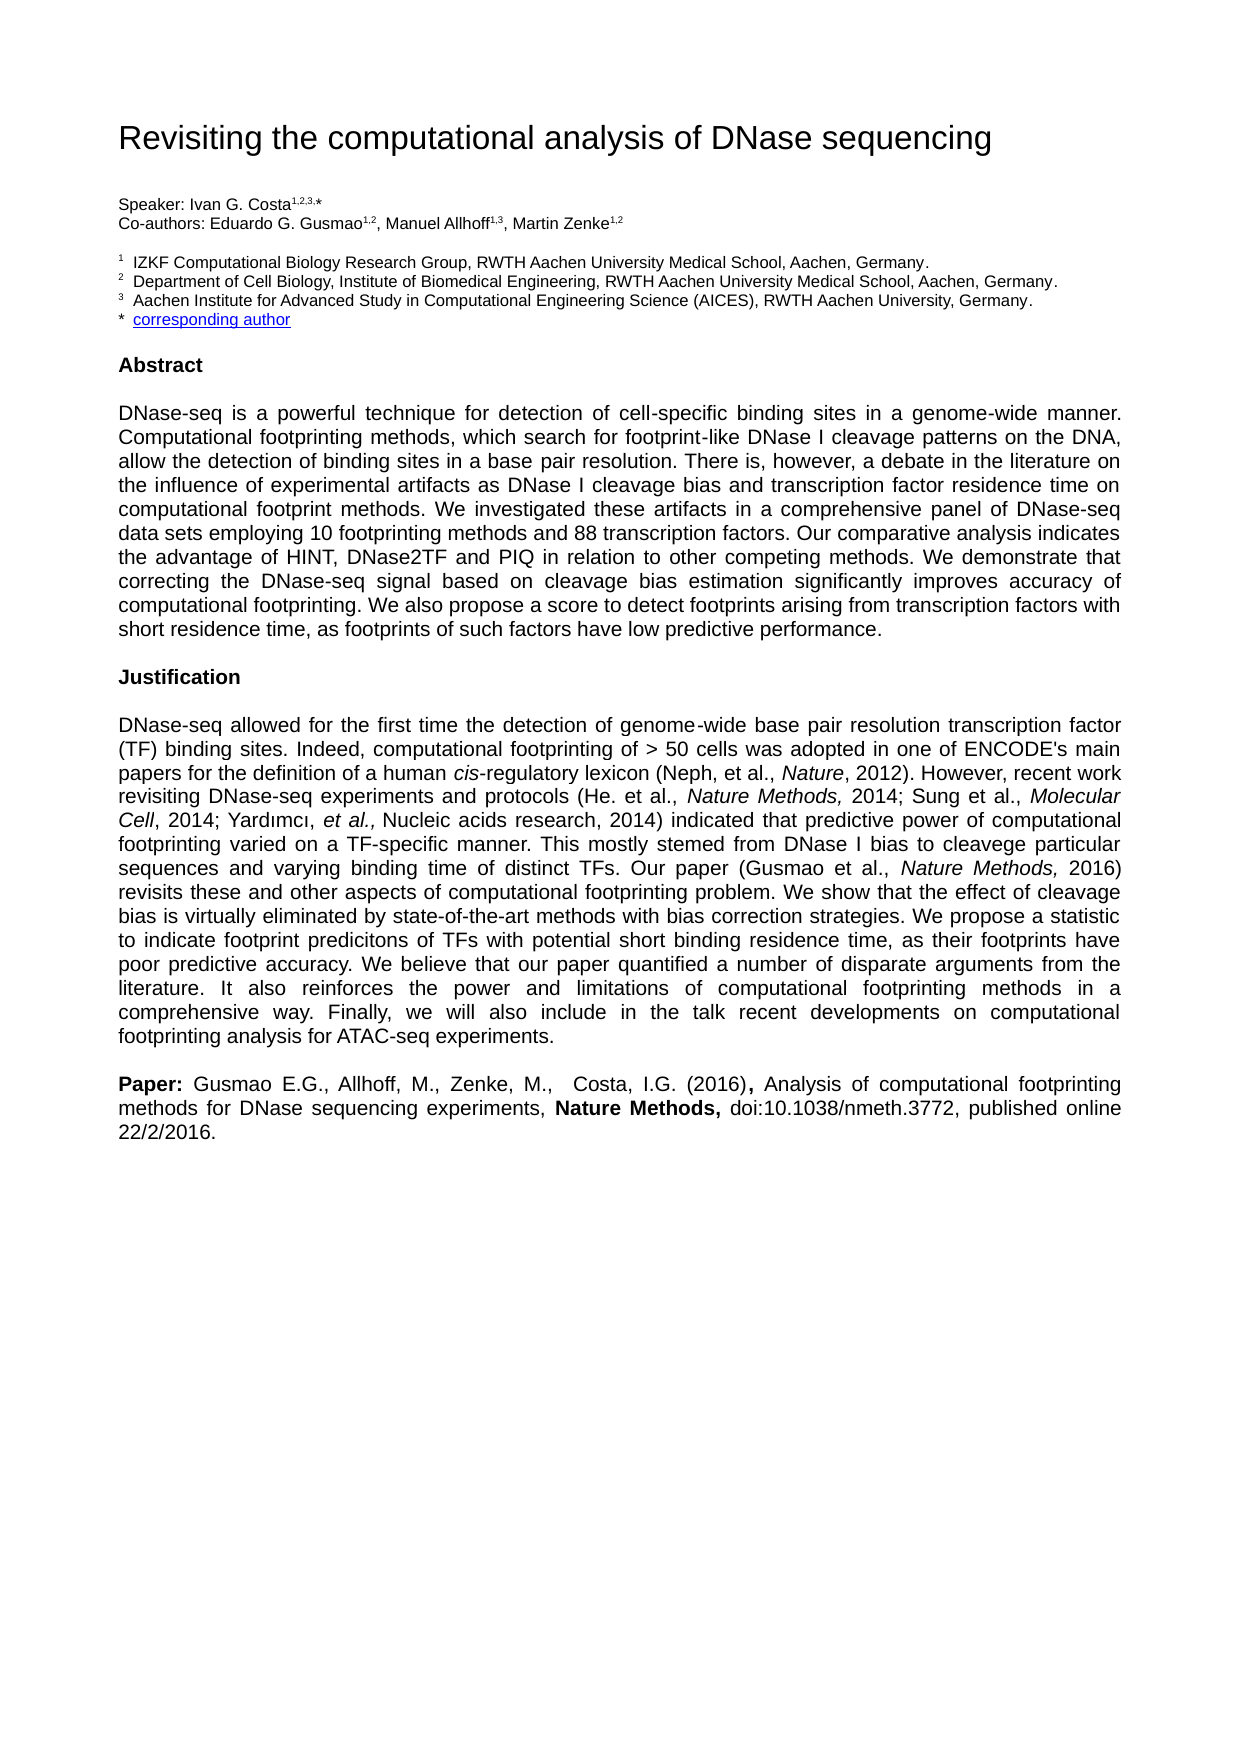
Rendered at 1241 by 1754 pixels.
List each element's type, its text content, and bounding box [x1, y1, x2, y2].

text 2 Department of Cell Biology, Institute of Biomedical Engineering, RWTH Aachen University Medical School, Aachen, Germany. [118, 272, 1122, 291]
text 1 IZKF Computational Biology Research Group, RWTH Aachen University Medical School, Aachen, Germany. [118, 252, 1122, 272]
text Co-authors: Eduardo G. Gusmao1,2, Manuel Allhoff1,3, Martin Zenke1,2 [118, 214, 1122, 233]
text Paper: Gusmao E.G., Allhoff, M., Zenke, M., Costa, I.G. (2016), Analysis of computational footprinting methods for DNase sequencing experiments, Nature Methods, doi:10.1038/nmeth.3772, published online 22/2/2016. [118, 1072, 1122, 1144]
text * corresponding author [118, 310, 1122, 329]
text Justification [118, 664, 1122, 688]
text Revisiting the computational analysis of DNase sequencing [118, 118, 1122, 157]
text DNase-seq is a powerful technique for detection of cell-specific binding sites in a genome-wide manner. Computational footprinting methods, which search for footprint-like DNase I cleavage patterns on the DNA, allow the detection of binding sites in a base pair resolution. There is, however, a debate in the literature on the influence of experimental artifacts as DNase I cleavage bias and transcription factor residence time on computational footprint methods. We investigated these artifacts in a comprehensive panel of DNase-seq data sets employing 10 footprinting methods and 88 transcription factors. Our comparative analysis indicates the advantage of HINT, DNase2TF and PIQ in relation to other competing methods. We demonstrate that correcting the DNase-seq signal based on cleavage bias estimation significantly improves accuracy of computational footprinting. We also propose a score to detect footprints arising from transcription factors with short residence time, as footprints of such factors have low predictive performance. [118, 401, 1122, 641]
text Speaker: Ivan G. Costa1,2,3,* [118, 195, 1122, 214]
text DNase-seq allowed for the first time the detection of genome-wide base pair resolution transcription factor (TF) binding sites. Indeed, computational footprinting of > 50 cells was adopted in one of ENCODE's main papers for the definition of a human cis-regulatory lexicon (Neph, et al., Nature, 2012). However, recent work revisiting DNase-seq experiments and protocols (He. et al., Nature Methods, 2014; Sung et al., Molecular Cell, 2014; Yardımcı, et al., Nucleic acids research, 2014) indicated that predictive power of computational footprinting varied on a TF-specific manner. This mostly stemed from DNase I bias to cleavege particular sequences and varying binding time of distinct TFs. Our paper (Gusmao et al., Nature Methods, 2016) revisits these and other aspects of computational footprinting problem. We show that the effect of cleavage bias is virtually eliminated by state-of-the-art methods with bias correction strategies. We propose a statistic to indicate footprint predicitons of TFs with potential short binding residence time, as their footprints have poor predictive accuracy. We believe that our paper quantified a number of disparate arguments from the literature. It also reinforces the power and limitations of computational footprinting methods in a comprehensive way. Finally, we will also include in the talk recent developments on computational footprinting analysis for ATAC-seq experiments. [118, 712, 1122, 1048]
text 3 Aachen Institute for Advanced Study in Computational Engineering Science (AICES), RWTH Aachen University, Germany. [118, 291, 1122, 310]
text Abstract [118, 329, 1122, 377]
